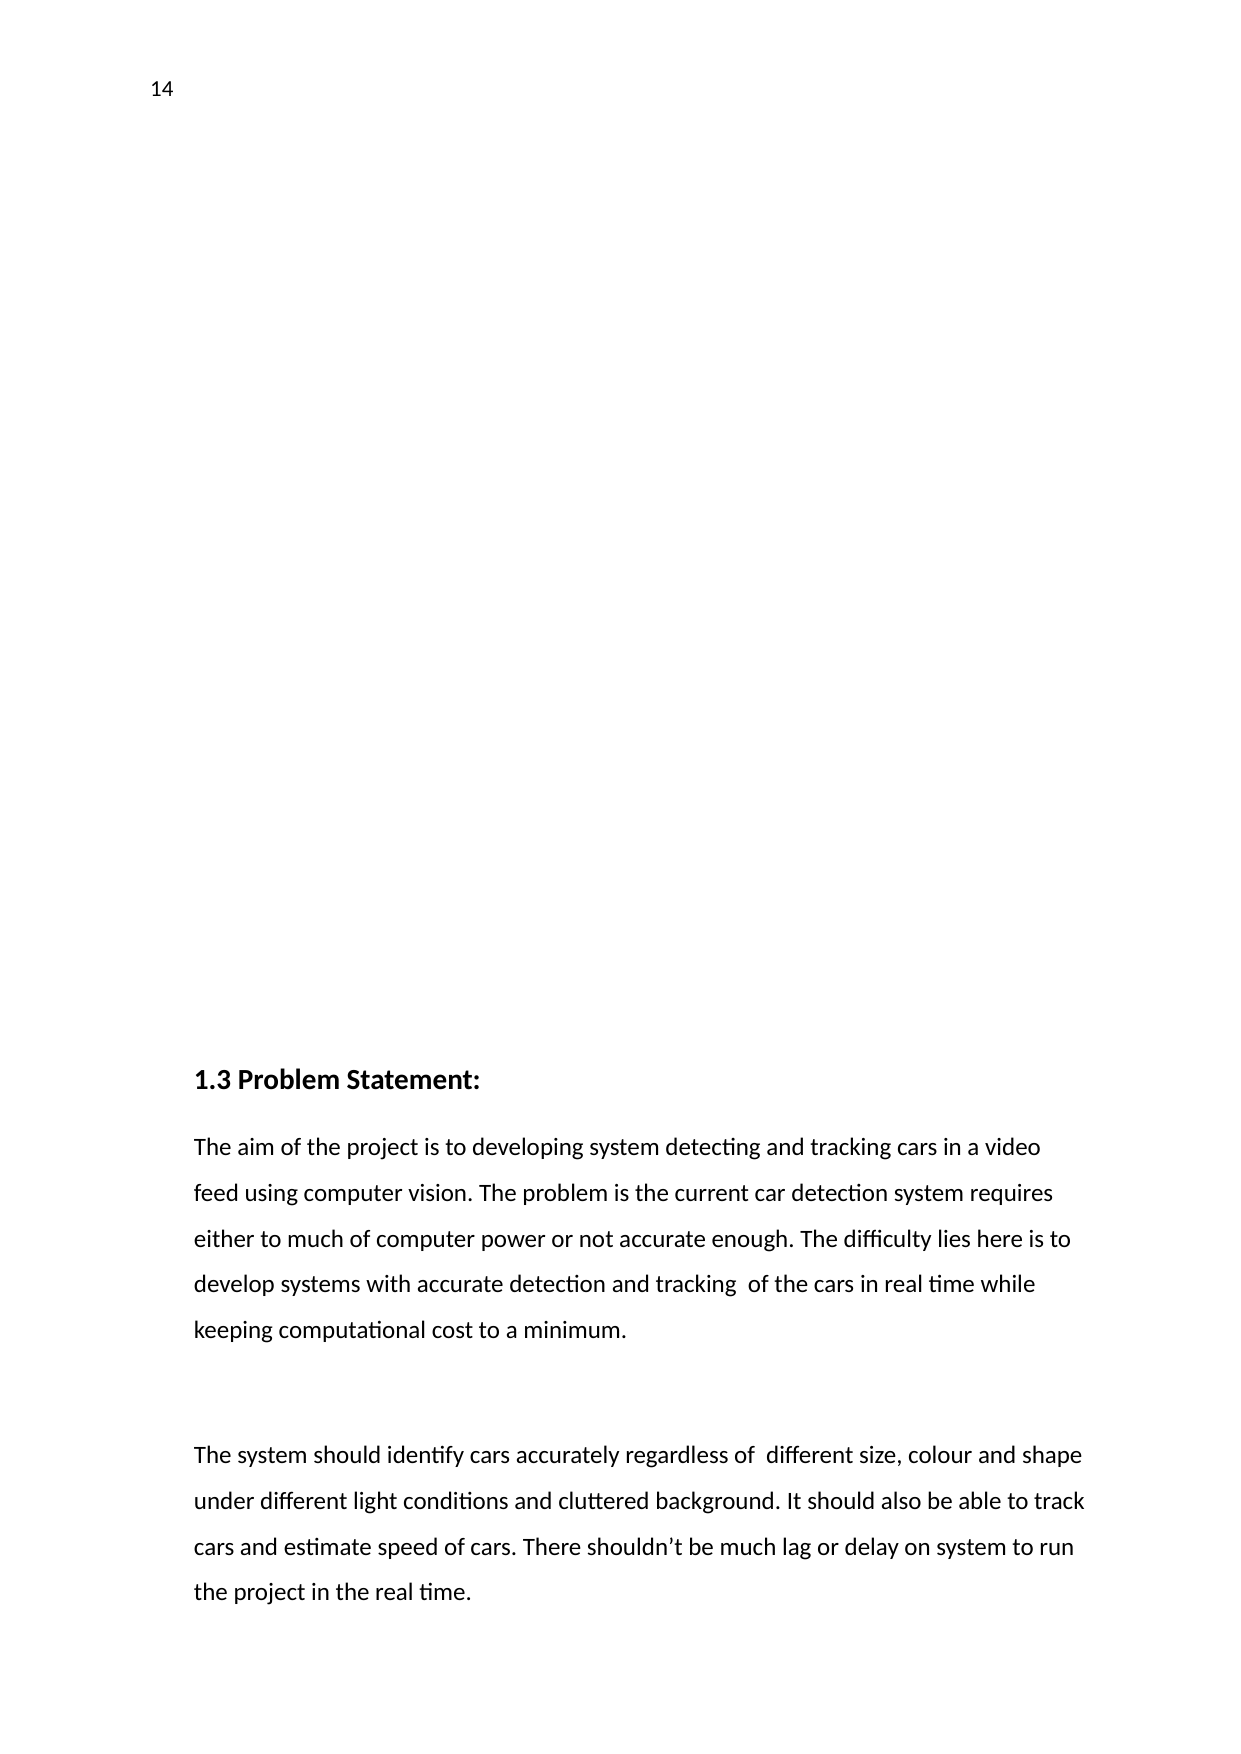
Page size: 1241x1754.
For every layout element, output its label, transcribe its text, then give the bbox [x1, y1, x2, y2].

list The aim of the project is to developing system detecting and tracking cars in a video feed using computer vision. The problem is the current car detection system requires either to much of computer power or not accurate enough. The difficulty lies here is to develop systems with accurate detection and tracking of the cars in real time while keeping computational cost to a minimum. [194, 1131, 1090, 1345]
list 1.3 Problem Statement: [194, 1061, 1090, 1097]
list The system should identify cars accurately regardless of different size, colour and shape under different light conditions and cluttered background. It should also be able to track cars and estimate speed of cars. There shouldn’t be much lag or delay on system to run the project in the real time. [194, 1439, 1090, 1607]
